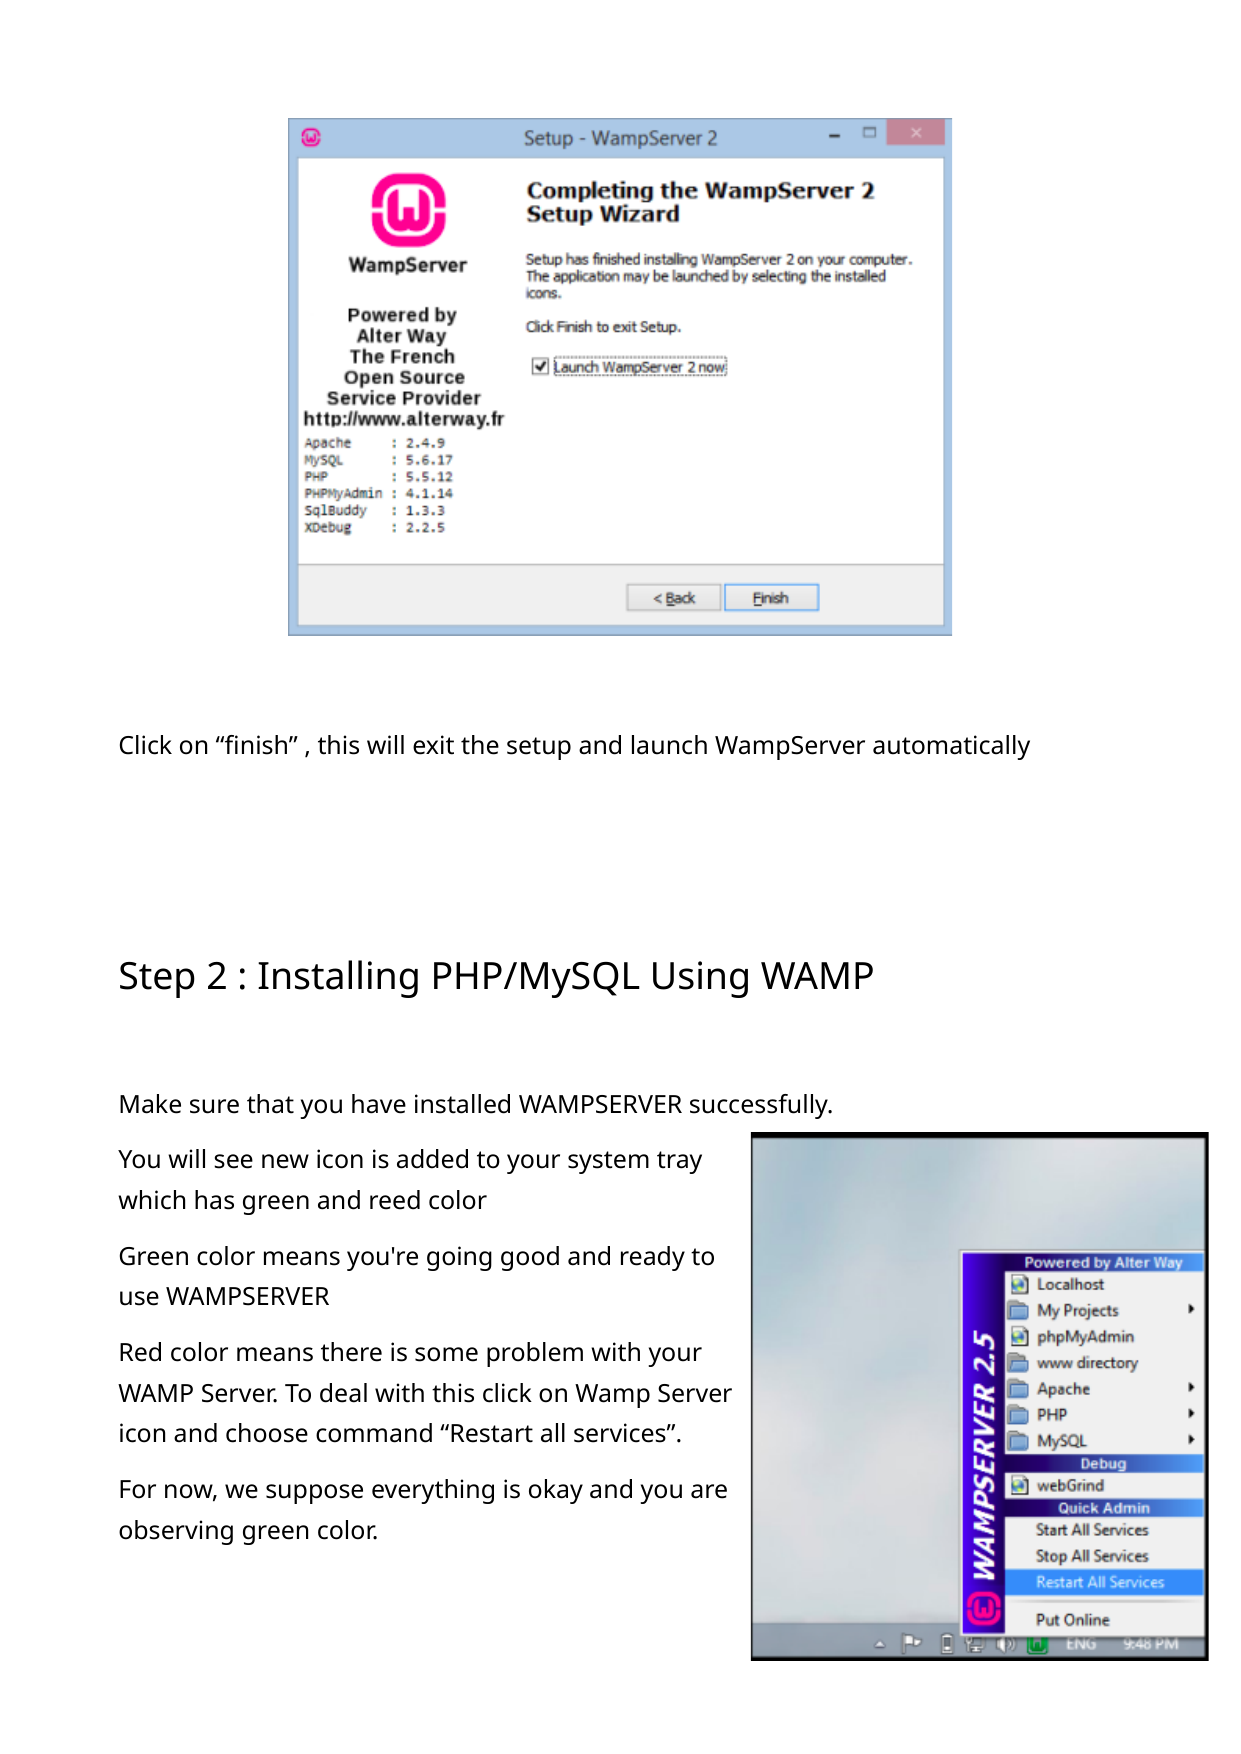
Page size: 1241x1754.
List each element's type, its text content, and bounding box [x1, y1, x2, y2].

text Green color means you're going good and ready to use WAMPSERVER [118, 1238, 750, 1313]
text Make sure that you have installed WAMPSERVER successfully. [118, 1086, 1122, 1121]
text You will see new icon is added to your system tray which has green and reed color [118, 1142, 750, 1217]
text Step 2 : Installing PHP/MySQL Using WAMP [118, 949, 1122, 1062]
text Click on “finish” , this will exit the setup and launch WampServer automatically [118, 728, 1122, 762]
picture [750, 1132, 1209, 1661]
text Red color means there is some problem with your WAMP Server. To deal with this click on Wamp Server icon and choose command “Restart all services”. [118, 1334, 750, 1450]
picture [288, 118, 953, 636]
text For now, we suppose everything is okay and you are observing green color. [118, 1471, 750, 1546]
